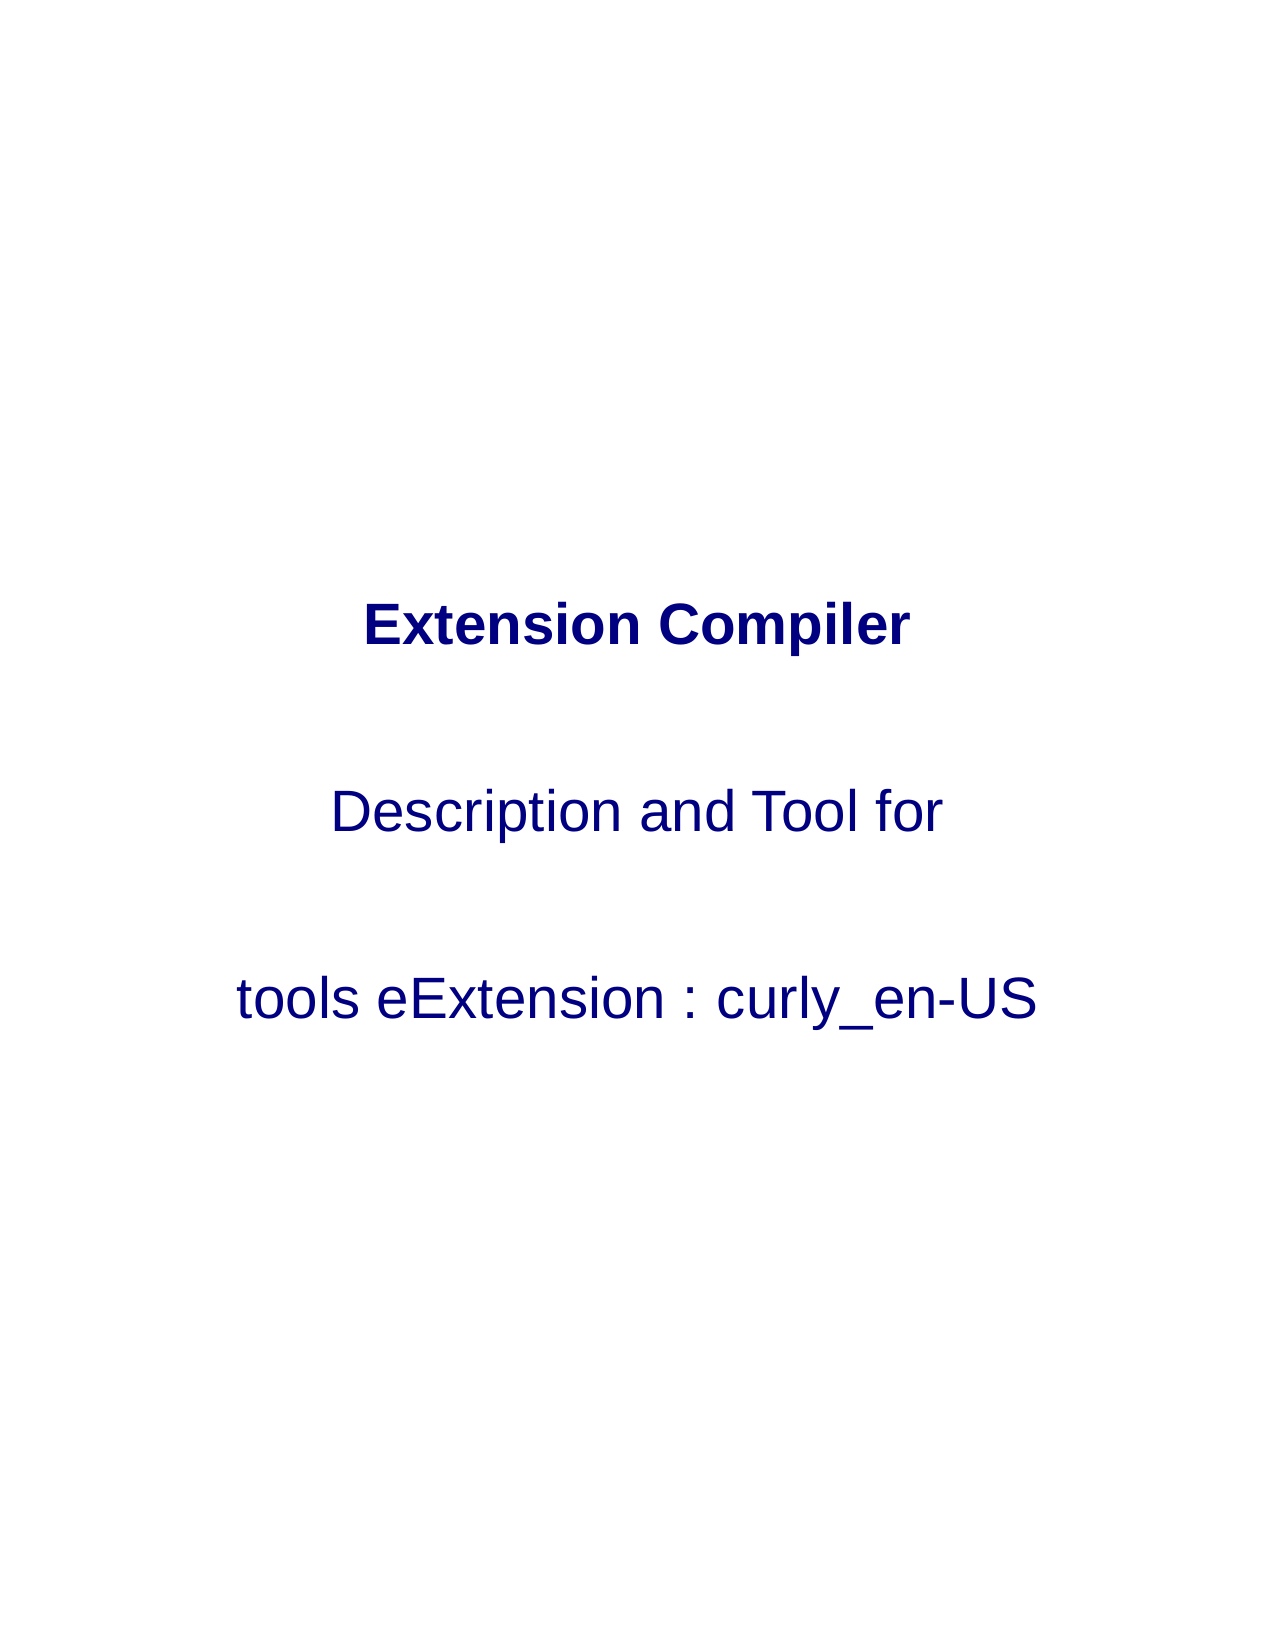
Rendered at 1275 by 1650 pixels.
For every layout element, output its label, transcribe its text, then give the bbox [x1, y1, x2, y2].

text Description and Tool for [153, 778, 1121, 844]
text Extension Compiler [153, 592, 1121, 657]
text tools eExtension : curly_en-US [153, 965, 1121, 1031]
